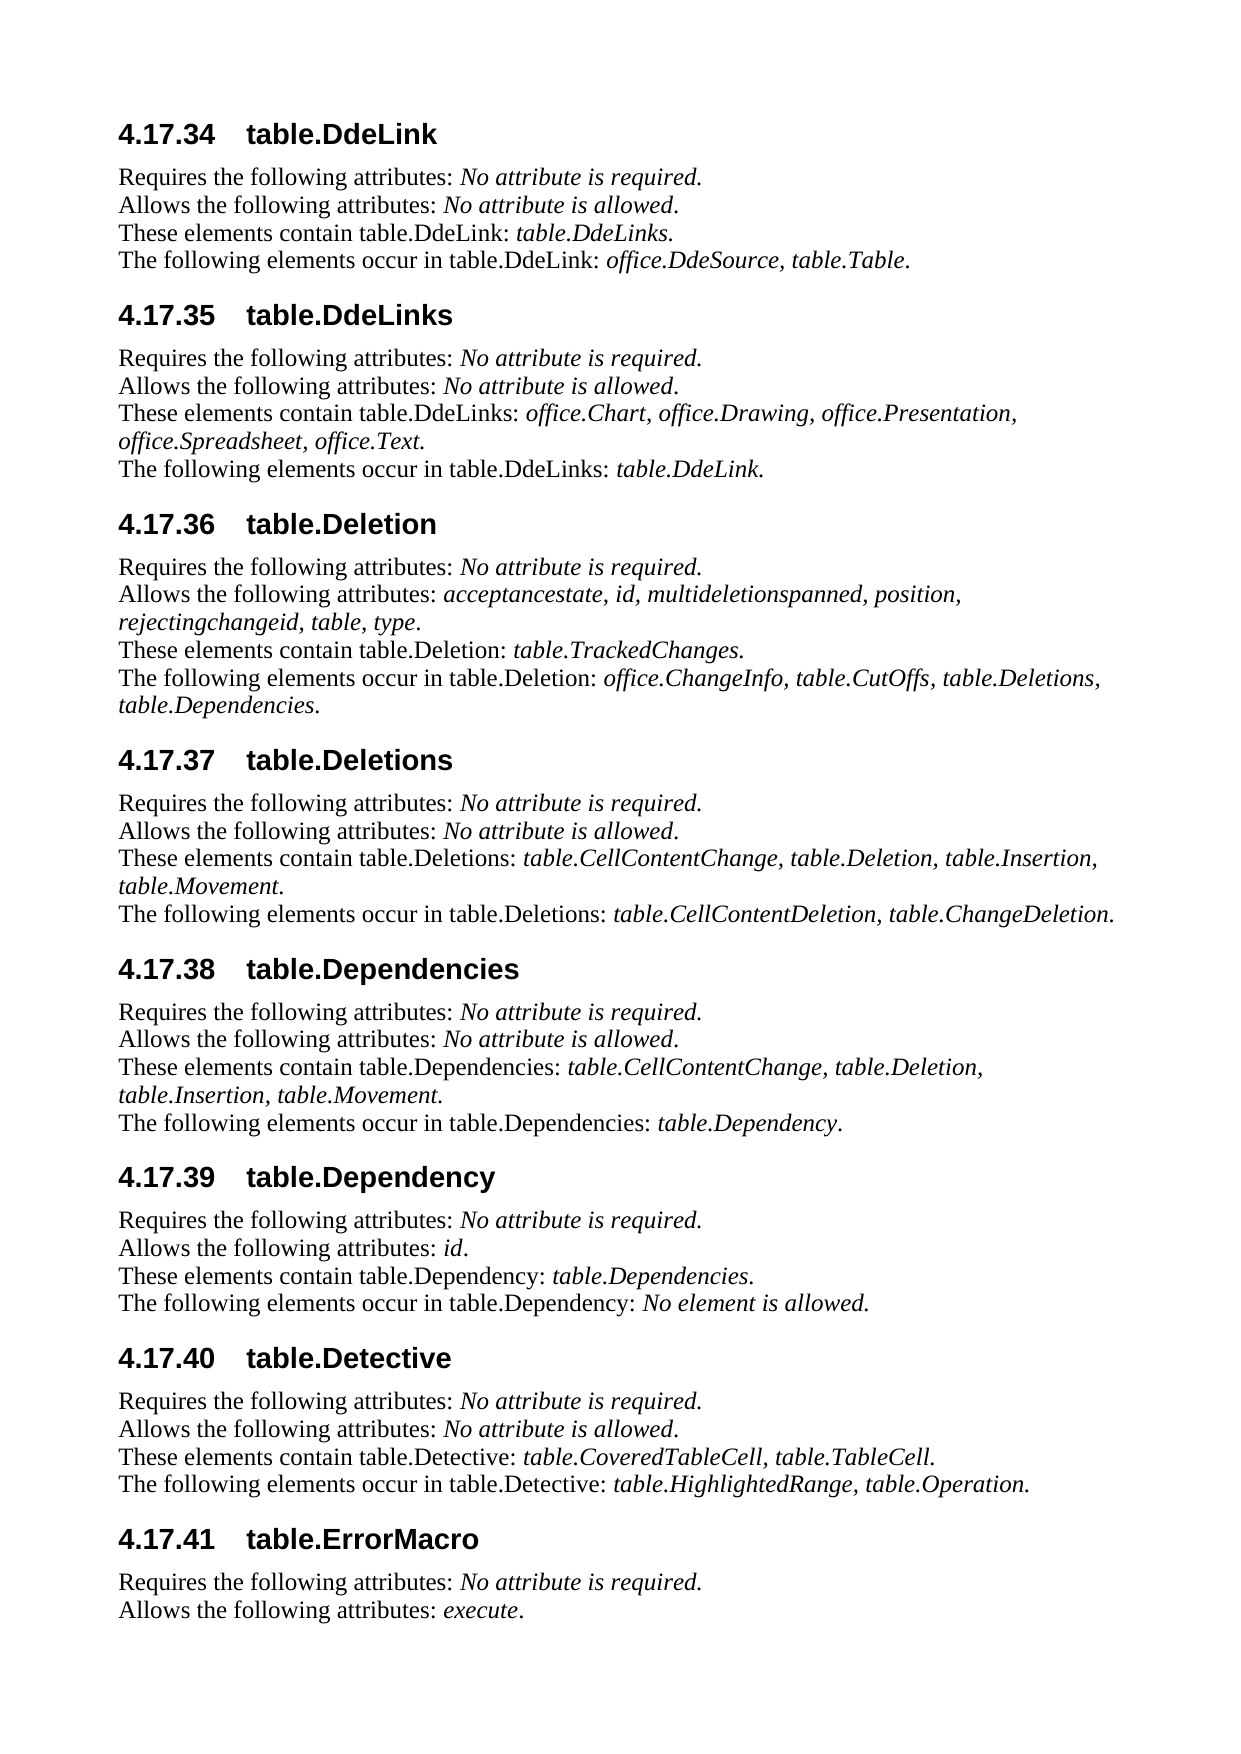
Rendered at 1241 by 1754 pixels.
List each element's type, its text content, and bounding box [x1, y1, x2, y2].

text These elements contain table.Deletions: table.CellContentChange, table.Deletion, table.Insertion, table.Movement. [118, 844, 1122, 900]
text Requires the following attributes: No attribute is required. [118, 789, 1122, 817]
text Allows the following attributes: No attribute is allowed. [118, 817, 1122, 844]
text The following elements occur in table.Dependency: No element is allowed. [118, 1289, 1122, 1317]
subtitle table.Dependencies [118, 953, 1122, 985]
text Requires the following attributes: No attribute is required. [118, 1387, 1122, 1415]
text These elements contain table.DdeLink: table.DdeLinks. [118, 219, 1122, 246]
subtitle table.Dependency [118, 1161, 1122, 1194]
subtitle table.ErrorMacro [118, 1523, 1122, 1556]
text Requires the following attributes: No attribute is required. [118, 998, 1122, 1026]
text Allows the following attributes: id. [118, 1234, 1122, 1262]
text The following elements occur in table.Deletion: office.ChangeInfo, table.CutOffs, table.Deletions, table.Dependencies. [118, 664, 1122, 719]
text The following elements occur in table.Deletions: table.CellContentDeletion, table.ChangeDeletion. [118, 900, 1122, 928]
text Requires the following attributes: No attribute is required. [118, 344, 1122, 372]
text The following elements occur in table.DdeLink: office.DdeSource, table.Table. [118, 246, 1122, 274]
text Allows the following attributes: No attribute is allowed. [118, 1415, 1122, 1443]
text The following elements occur in table.Dependencies: table.Dependency. [118, 1109, 1122, 1136]
text Allows the following attributes: No attribute is allowed. [118, 372, 1122, 399]
text These elements contain table.Dependencies: table.CellContentChange, table.Deletion, table.Insertion, table.Movement. [118, 1053, 1122, 1109]
text Allows the following attributes: execute. [118, 1596, 1122, 1624]
text Allows the following attributes: acceptancestate, id, multideletionspanned, position, rejectingchangeid, table, type. [118, 581, 1122, 636]
text Requires the following attributes: No attribute is required. [118, 163, 1122, 191]
text Requires the following attributes: No attribute is required. [118, 553, 1122, 581]
text Allows the following attributes: No attribute is allowed. [118, 191, 1122, 219]
subtitle table.Deletions [118, 744, 1122, 777]
text These elements contain table.DdeLinks: office.Chart, office.Drawing, office.Presentation, office.Spreadsheet, office.Text. [118, 399, 1122, 455]
subtitle table.Detective [118, 1342, 1122, 1375]
subtitle table.Deletion [118, 508, 1122, 540]
text Requires the following attributes: No attribute is required. [118, 1206, 1122, 1234]
text Requires the following attributes: No attribute is required. [118, 1568, 1122, 1596]
text These elements contain table.Detective: table.CoveredTableCell, table.TableCell. [118, 1443, 1122, 1471]
text The following elements occur in table.DdeLinks: table.DdeLink. [118, 455, 1122, 483]
text Allows the following attributes: No attribute is allowed. [118, 1026, 1122, 1053]
text These elements contain table.Deletion: table.TrackedChanges. [118, 636, 1122, 664]
subtitle table.DdeLink [118, 118, 1122, 151]
subtitle table.DdeLinks [118, 299, 1122, 332]
text These elements contain table.Dependency: table.Dependencies. [118, 1262, 1122, 1289]
text The following elements occur in table.Detective: table.HighlightedRange, table.Operation. [118, 1471, 1122, 1498]
